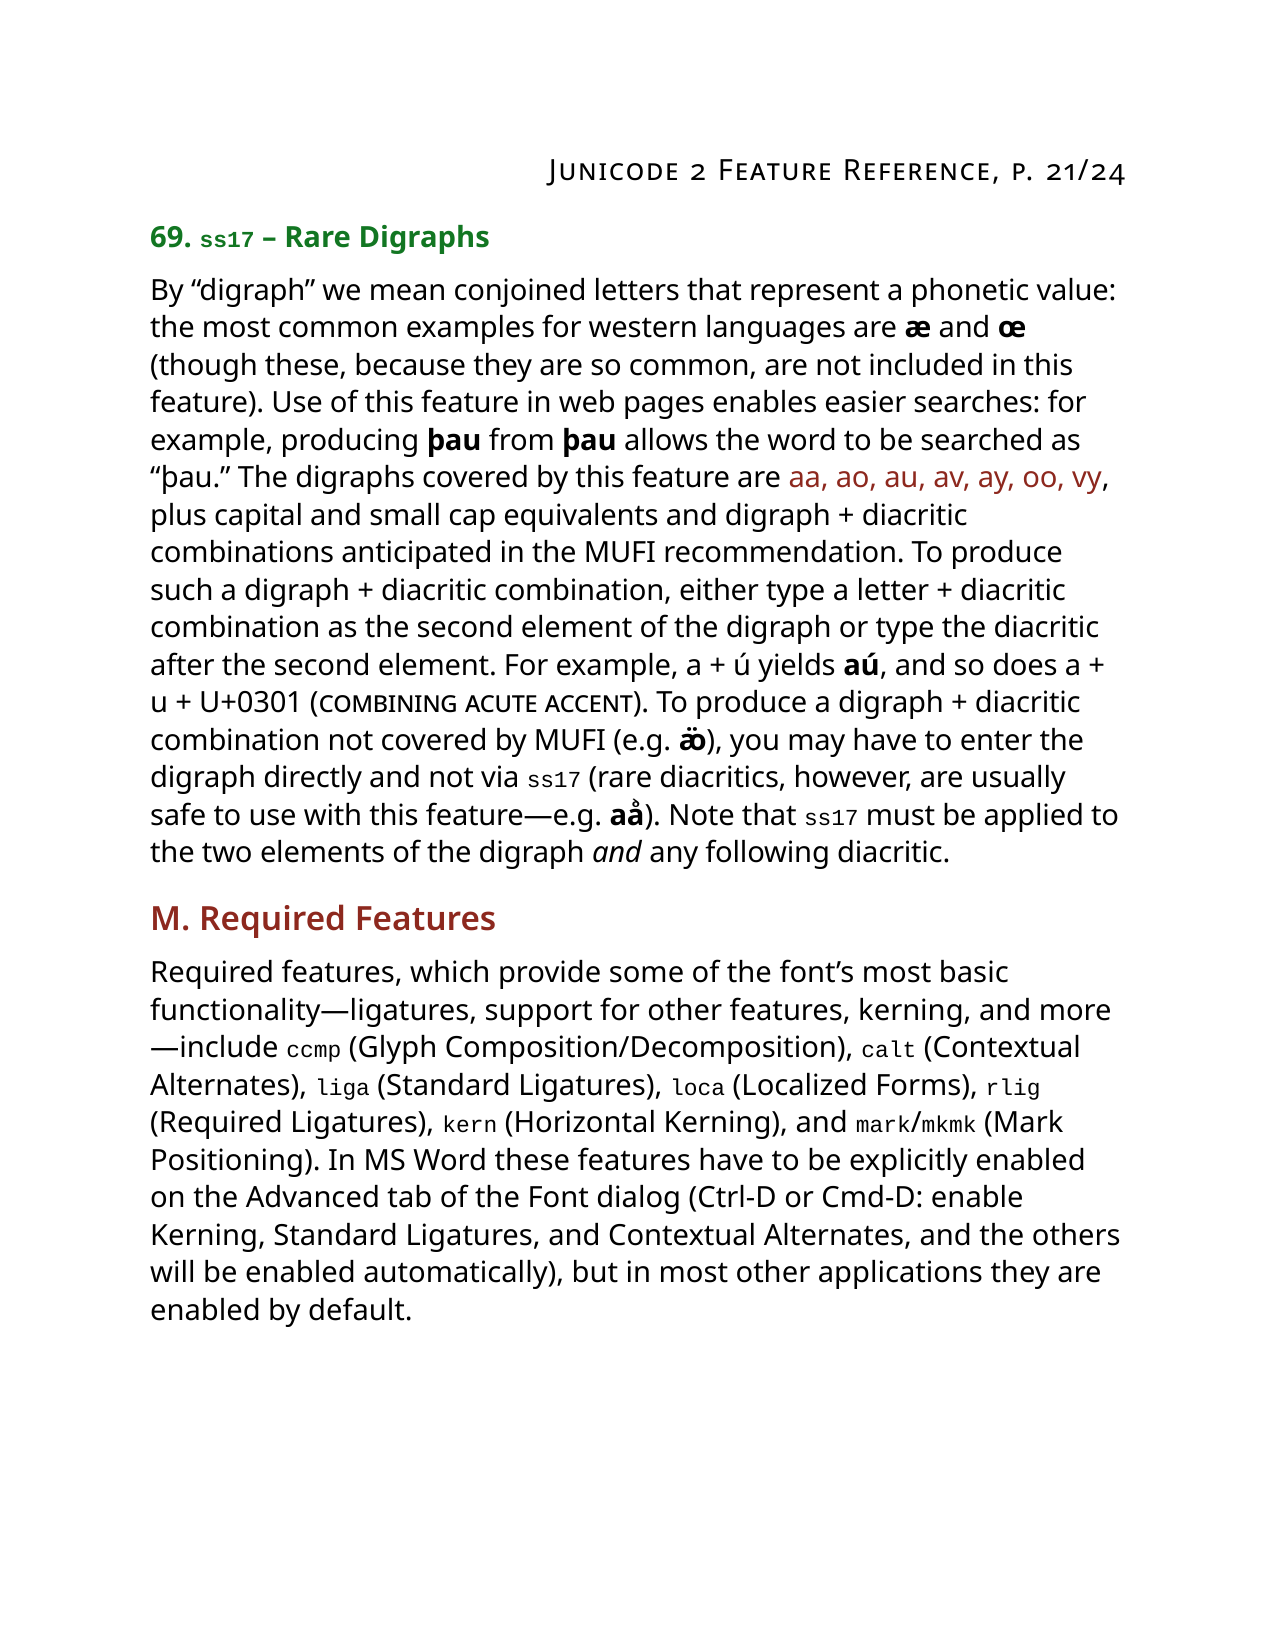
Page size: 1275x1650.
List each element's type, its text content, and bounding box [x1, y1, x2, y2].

text Required features, which provide some of the font’s most basic functionality—ligatures, support for other features, kerning, and more—include ccmp (Glyph Composition/Decomposition), calt (Contextual Alternates), liga (Standard Ligatures), loca (Localized Forms), rlig (Required Ligatures), kern (Horizontal Kerning), and mark/mkmk (Mark Positioning). In MS Word these features have to be explicitly enabled on the Advanced tab of the Font dialog (Ctrl-D or Cmd-D: enable Kerning, Standard Ligatures, and Contextual Alternates, and the others will be enabled automatically), but in most other applications they are enabled by default. [150, 952, 1125, 1327]
subtitle M. Required Features [150, 900, 1125, 937]
subtitle 69. ss17 – Rare Digraphs [150, 217, 1125, 255]
text By “digraph” we mean conjoined letters that represent a phonetic value: the most common examples for western languages are æ and œ (though these, because they are so common, are not included in this feature). Use of this feature in web pages enables easier searches: for example, producing þau from þau allows the word to be searched as “þau.” The digraphs covered by this feature are aa, ao, au, av, ay, oo, vy, plus capital and small cap equivalents and digraph + diacritic combinations anticipated in the MUFI recommendation. To produce such a digraph + diacritic combination, either type a letter + diacritic combination as the second element of the digraph or type the diacritic after the second element. For example, a + ú yields aú, and so does a + u + U+0301 (combining acute accent). To produce a digraph + diacritic combination not covered by MUFI (e.g. ꜵ̈), you may have to enter the digraph directly and not via ss17 (rare diacritics, however, are usually safe to use with this feature—e.g. aaᷘ). Note that ss17 must be applied to the two elements of the digraph and any following diacritic. [150, 270, 1125, 870]
